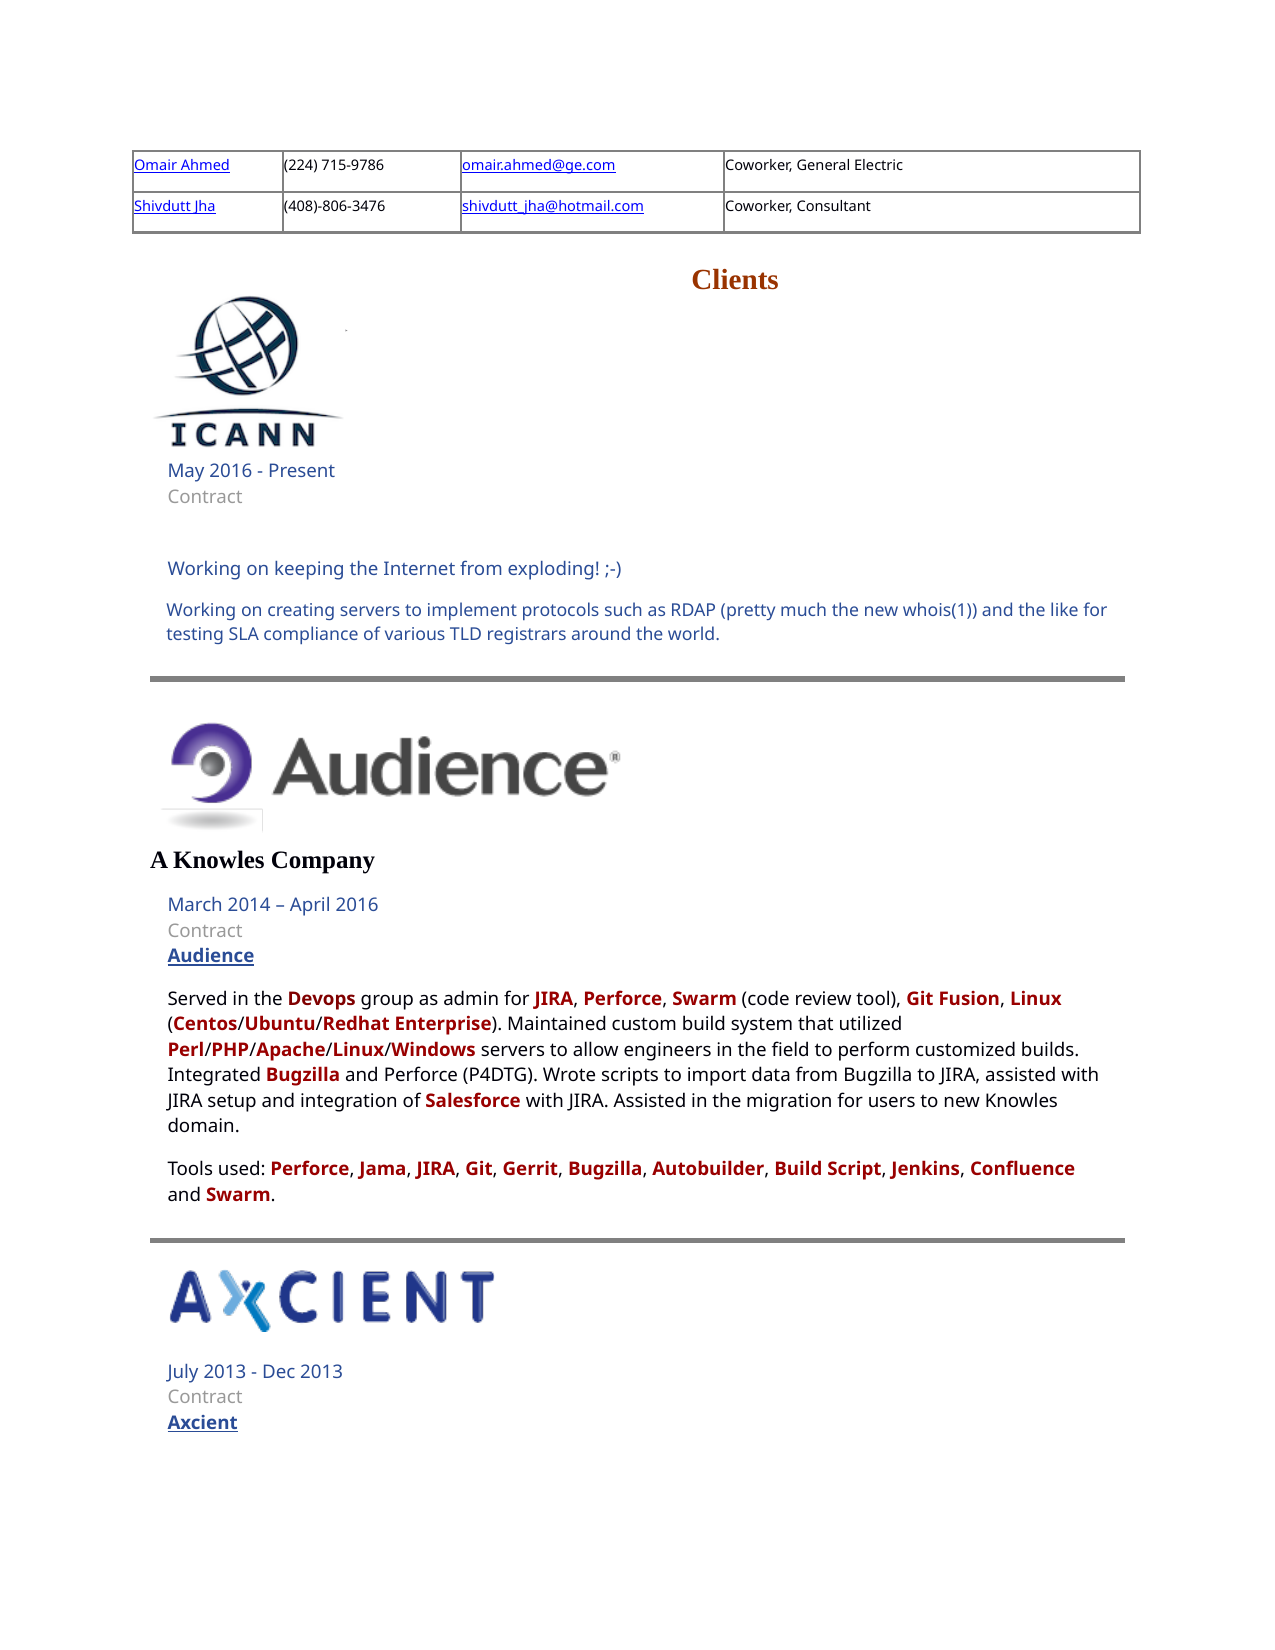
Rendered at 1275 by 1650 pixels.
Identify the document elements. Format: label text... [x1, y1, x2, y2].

table_cell (408)-806-3476 [284, 193, 460, 231]
text Working on creating servers to implement protocols such as RDAP (pretty much the new whois(1)) and the like for testing SLA compliance of various TLD registrars around the world. [166, 597, 1109, 646]
table_cell Shivdutt Jha [134, 193, 282, 231]
table_cell omair.ahmed@ge.com [462, 152, 723, 191]
text Served in the Devops group as admin for JIRA, Perforce, Swarm (code review tool), Git Fusion, Linux (Centos/Ubuntu/Redhat Enterprise). Maintained custom build system that utilized Perl/PHP/Apache/Linux/Windows servers to allow engineers in the field to perform customized builds. Integrated Bugzilla and Perforce (P4DTG). Wrote scripts to import data from Bugzilla to JIRA, assisted with JIRA setup and integration of Salesforce with JIRA. Assisted in the migration for users to new Knowles domain. [167, 985, 1108, 1138]
picture [150, 711, 638, 833]
table_cell Omair Ahmed [134, 152, 282, 191]
table_cell Coworker, General Electric [725, 152, 1139, 191]
table_cell (224) 715-9786 [284, 152, 460, 191]
picture [169, 1269, 495, 1332]
text A Knowles Company [150, 845, 1125, 874]
subtitle Clients [150, 262, 1125, 296]
table_cell shivdutt_jha@hotmail.com [462, 193, 723, 231]
text July 2013 - Dec 2013 Contract Axcient [167, 1358, 1108, 1435]
picture [151, 294, 348, 449]
text Working on keeping the Internet from exploding! ;-) [167, 555, 1108, 580]
text Tools used: Perforce, Jama, JIRA, Git, Gerrit, Bugzilla, Autobuilder, Build Script, Jenkins, Confluence and Swarm. [167, 1155, 1108, 1206]
text May 2016 - Present Contract [167, 458, 1108, 538]
text March 2014 – April 2016 Contract Audience [167, 891, 1108, 968]
table_cell Coworker, Consultant [725, 193, 1139, 231]
